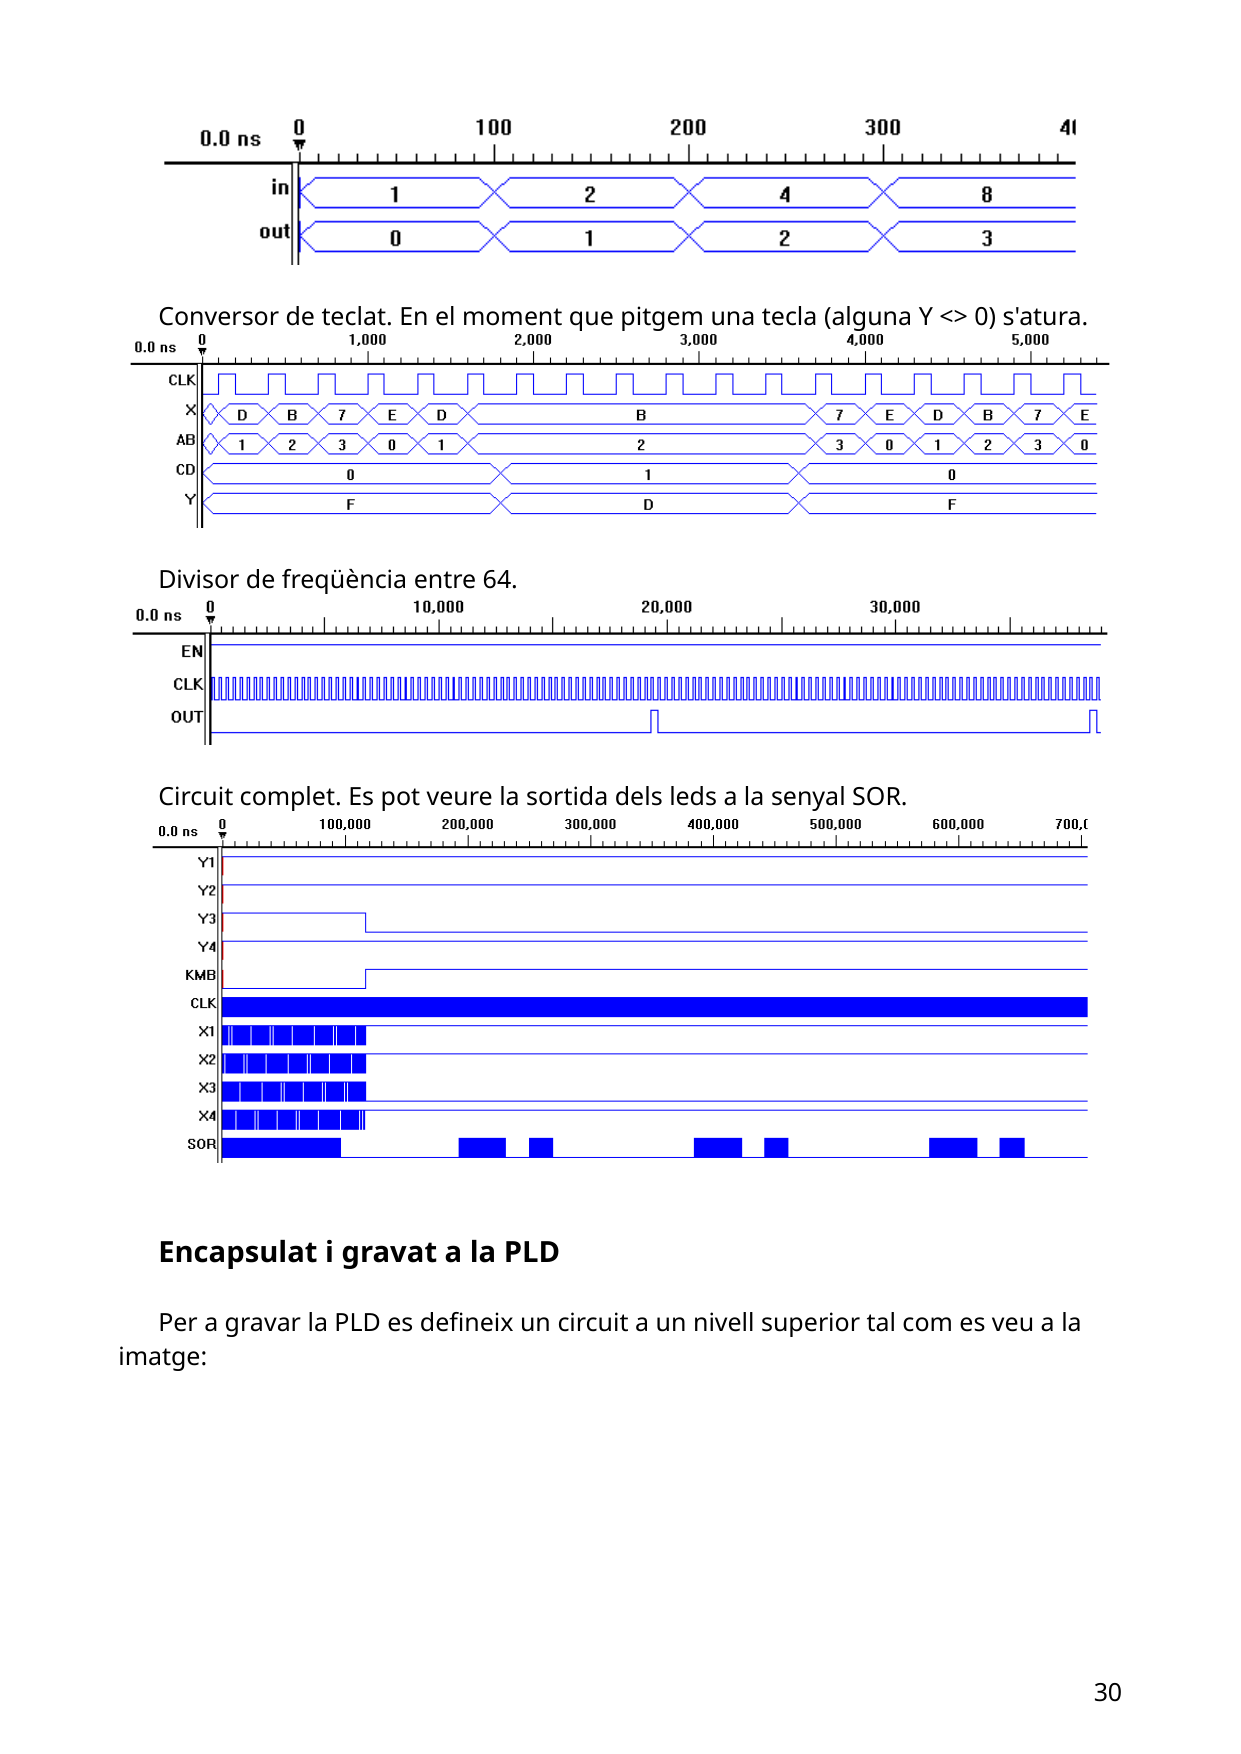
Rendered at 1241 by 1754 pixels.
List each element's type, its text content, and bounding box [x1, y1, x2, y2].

text Encapsulat i gravat a la PLD [118, 1231, 1122, 1271]
text Per a gravar la PLD es defineix un circuit a un nivell superior tal com es veu a la imatge: [118, 1305, 1122, 1373]
picture [132, 595, 1108, 745]
picture [130, 332, 1110, 528]
text Circuit complet. Es pot veure la sortida dels leds a la senyal SOR. [118, 779, 1122, 813]
text Divisor de freqüència entre 64. [118, 561, 1122, 595]
picture [164, 118, 1076, 265]
picture [152, 817, 1088, 1163]
text Conversor de teclat. En el moment que pitgem una tecla (alguna Y <> 0) s'atura. [118, 298, 1122, 332]
